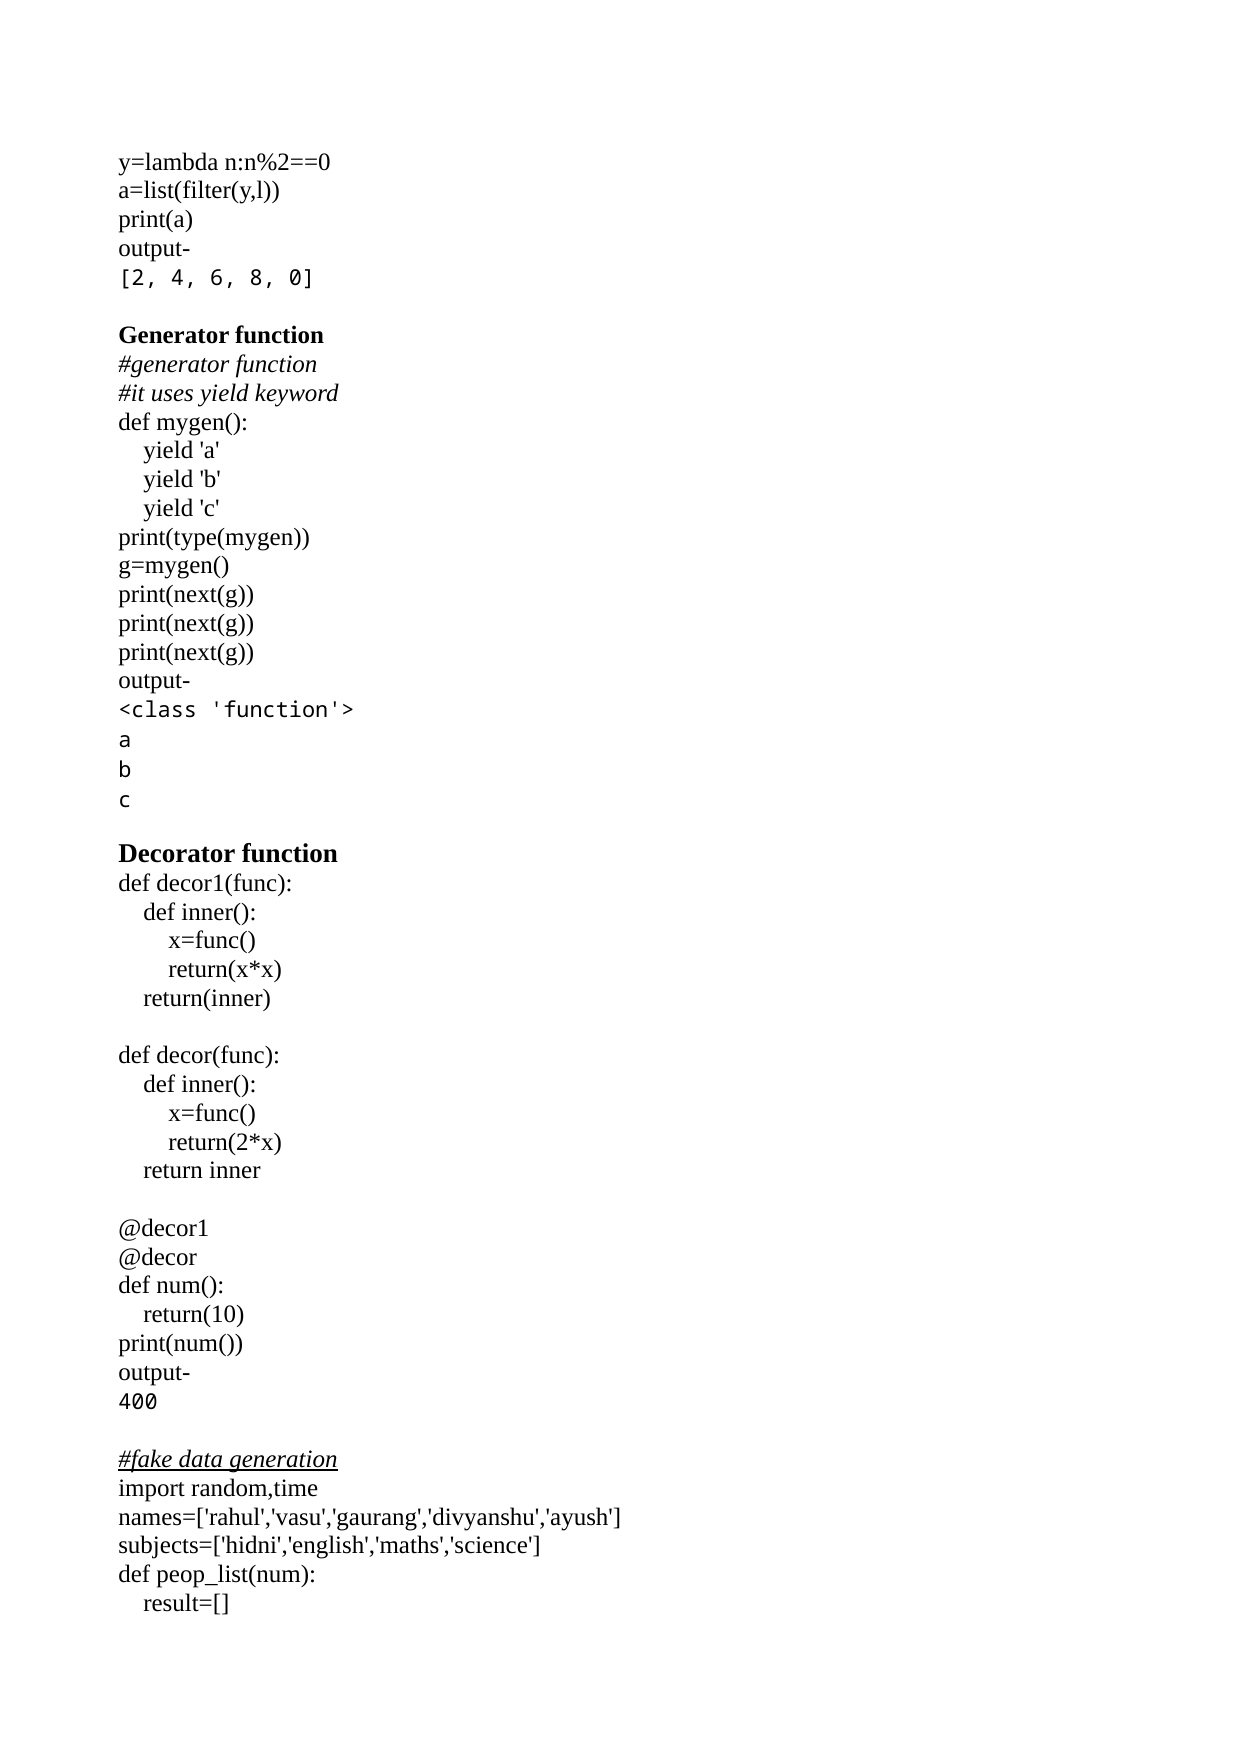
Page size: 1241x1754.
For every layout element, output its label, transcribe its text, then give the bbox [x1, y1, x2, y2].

text print(next(g)) [118, 579, 1122, 608]
text [2, 4, 6, 8, 0] [118, 262, 1122, 292]
text @decor1 [118, 1213, 1122, 1242]
text g=mygen() [118, 550, 1122, 579]
text 400 [118, 1386, 1122, 1415]
text import random,time [118, 1473, 1122, 1502]
text print(next(g)) [118, 608, 1122, 637]
text def num(): [118, 1271, 1122, 1299]
text @decor [118, 1242, 1122, 1271]
text output- [118, 665, 1122, 694]
text def peop_list(num): [118, 1559, 1122, 1588]
text a=list(filter(y,l)) [118, 176, 1122, 204]
text b [118, 754, 1122, 783]
text print(type(mygen)) [118, 522, 1122, 550]
text return(2*x) [118, 1127, 1122, 1156]
text print(a) [118, 204, 1122, 233]
text def decor1(func): [118, 868, 1122, 897]
text Generator function [118, 320, 1122, 349]
text names=['rahul','vasu','gaurang','divyanshu','ayush'] [118, 1502, 1122, 1530]
text yield 'c' [118, 493, 1122, 522]
text print(next(g)) [118, 637, 1122, 665]
text Decorator function [118, 837, 1122, 868]
text x=func() [118, 926, 1122, 954]
text yield 'a' [118, 435, 1122, 464]
text result=[] [118, 1588, 1122, 1617]
text return(inner) [118, 983, 1122, 1012]
text <class 'function'> [118, 694, 1122, 724]
text return(10) [118, 1299, 1122, 1328]
text return inner [118, 1156, 1122, 1184]
text print(num()) [118, 1328, 1122, 1357]
text def decor(func): [118, 1041, 1122, 1069]
text #generator function [118, 349, 1122, 378]
text def inner(): [118, 1069, 1122, 1098]
text output- [118, 1357, 1122, 1386]
text #fake data generation [118, 1444, 1122, 1473]
text c [118, 783, 1122, 813]
text x=func() [118, 1098, 1122, 1127]
text def mygen(): [118, 407, 1122, 435]
text yield 'b' [118, 464, 1122, 493]
text a [118, 724, 1122, 754]
text def inner(): [118, 897, 1122, 926]
text subjects=['hidni','english','maths','science'] [118, 1530, 1122, 1559]
text y=lambda n:n%2==0 [118, 147, 1122, 176]
text #it uses yield keyword [118, 378, 1122, 407]
text return(x*x) [118, 954, 1122, 983]
text output- [118, 233, 1122, 262]
